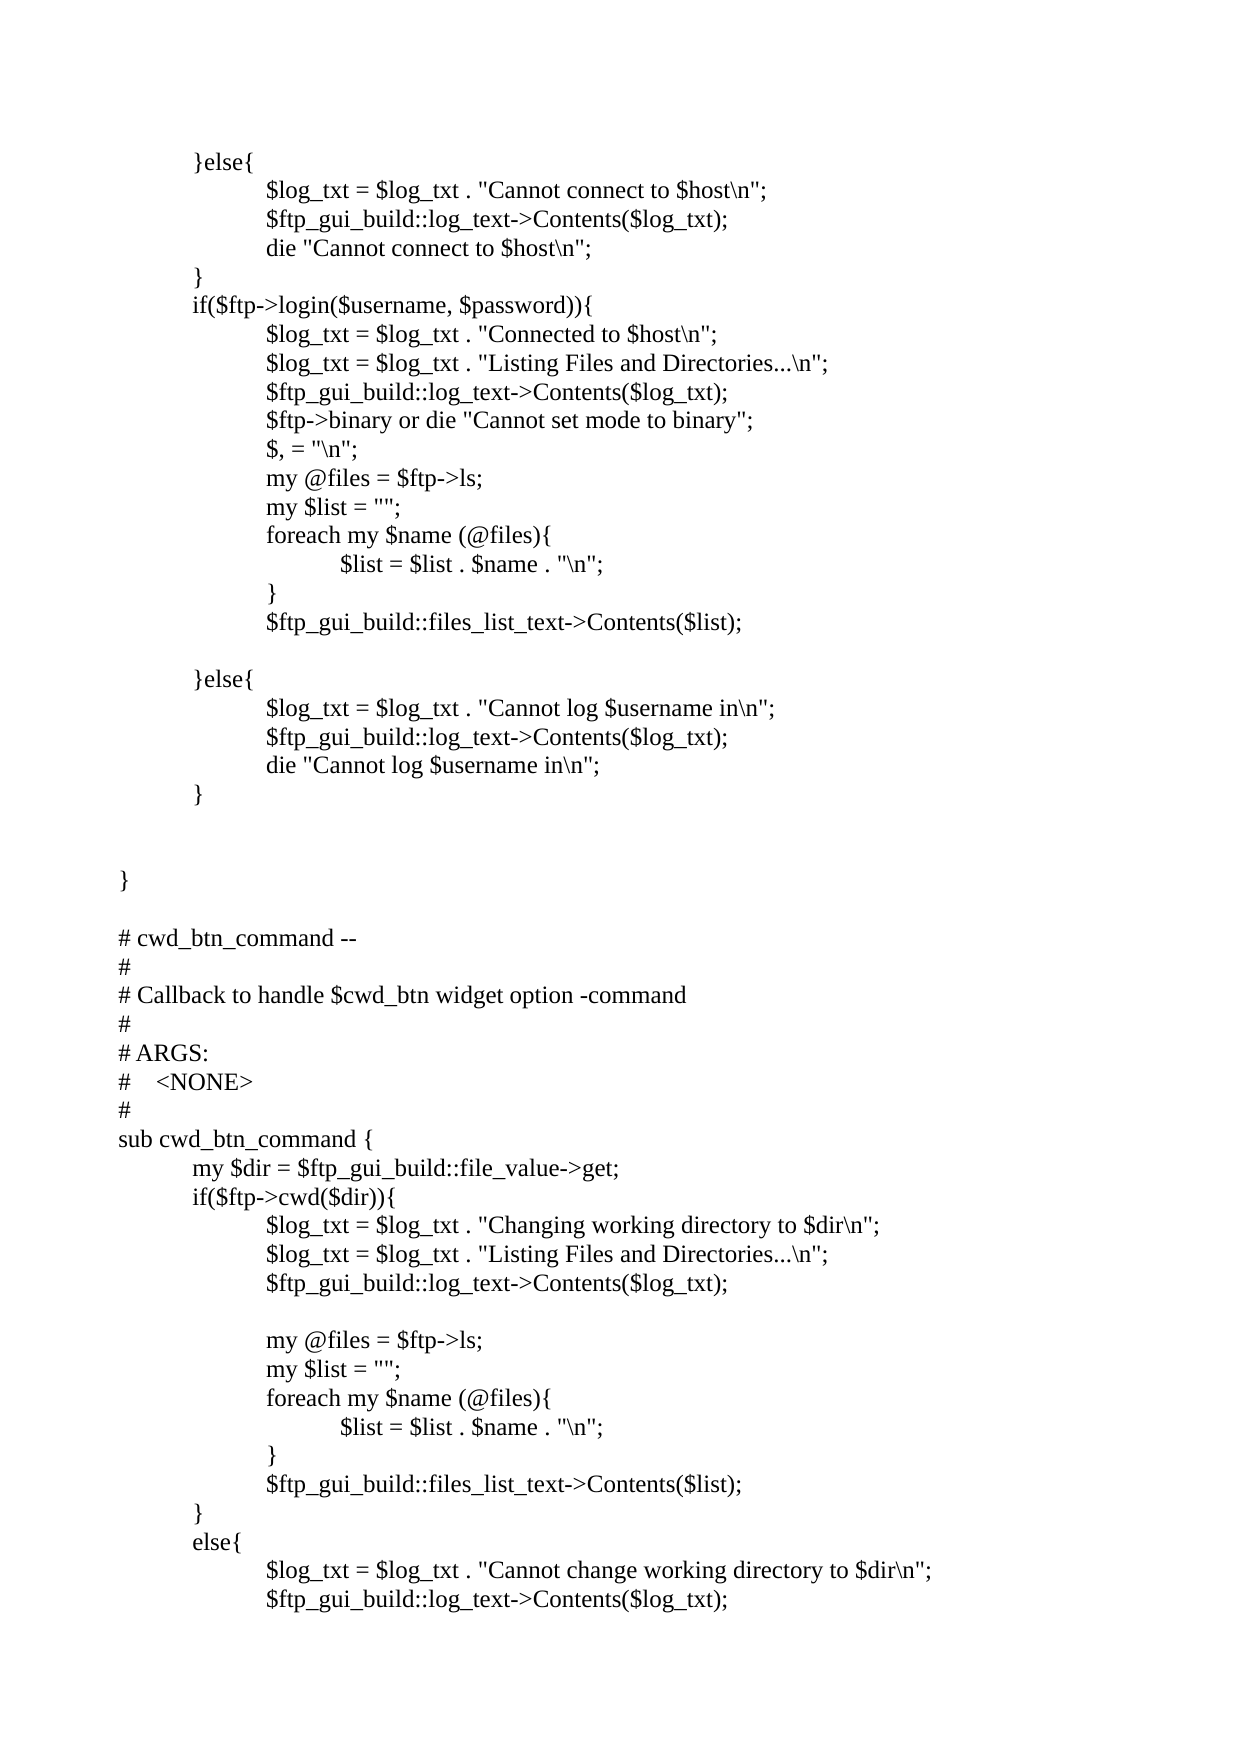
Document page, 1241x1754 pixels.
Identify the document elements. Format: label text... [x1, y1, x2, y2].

text } [118, 578, 1122, 607]
text $log_txt = $log_txt . "Cannot connect to $host\n"; [118, 176, 1122, 204]
text foreach my $name (@files){ [118, 1383, 1122, 1412]
text $ftp_gui_build::files_list_text->Contents($list); [118, 607, 1122, 636]
text $log_txt = $log_txt . "Connected to $host\n"; [118, 319, 1122, 348]
text $, = "\n"; [118, 434, 1122, 463]
text die "Cannot connect to $host\n"; [118, 233, 1122, 262]
text $log_txt = $log_txt . "Listing Files and Directories...\n"; [118, 1239, 1122, 1268]
text } [118, 866, 1122, 894]
text } [118, 1498, 1122, 1527]
text foreach my $name (@files){ [118, 521, 1122, 549]
text $ftp_gui_build::log_text->Contents($log_txt); [118, 1584, 1122, 1613]
text my @files = $ftp->ls; [118, 463, 1122, 492]
text } [118, 779, 1122, 808]
text }else{ [118, 664, 1122, 693]
text $log_txt = $log_txt . "Cannot change working directory to $dir\n"; [118, 1556, 1122, 1584]
text $log_txt = $log_txt . "Changing working directory to $dir\n"; [118, 1211, 1122, 1239]
text die "Cannot log $username in\n"; [118, 751, 1122, 779]
text $ftp_gui_build::files_list_text->Contents($list); [118, 1469, 1122, 1498]
text $list = $list . $name . "\n"; [118, 549, 1122, 578]
text # <NONE> [118, 1067, 1122, 1096]
text $list = $list . $name . "\n"; [118, 1412, 1122, 1441]
text my $dir = $ftp_gui_build::file_value->get; [118, 1153, 1122, 1182]
text if($ftp->login($username, $password)){ [118, 291, 1122, 319]
text # ARGS: [118, 1038, 1122, 1067]
text $log_txt = $log_txt . "Cannot log $username in\n"; [118, 693, 1122, 722]
text $ftp_gui_build::log_text->Contents($log_txt); [118, 204, 1122, 233]
text # [118, 952, 1122, 981]
text # [118, 1096, 1122, 1124]
text my $list = ""; [118, 1354, 1122, 1383]
text $ftp_gui_build::log_text->Contents($log_txt); [118, 1268, 1122, 1297]
text $ftp_gui_build::log_text->Contents($log_txt); [118, 722, 1122, 751]
text } [118, 262, 1122, 291]
text }else{ [118, 147, 1122, 176]
text my @files = $ftp->ls; [118, 1326, 1122, 1354]
text $ftp_gui_build::log_text->Contents($log_txt); [118, 377, 1122, 406]
text } [118, 1441, 1122, 1469]
text else{ [118, 1527, 1122, 1556]
text my $list = ""; [118, 492, 1122, 521]
text $ftp->binary or die "Cannot set mode to binary"; [118, 406, 1122, 434]
text sub cwd_btn_command { [118, 1124, 1122, 1153]
text if($ftp->cwd($dir)){ [118, 1182, 1122, 1211]
text $log_txt = $log_txt . "Listing Files and Directories...\n"; [118, 348, 1122, 377]
text # [118, 1009, 1122, 1038]
text # Callback to handle $cwd_btn widget option -command [118, 981, 1122, 1009]
text # cwd_btn_command -- [118, 923, 1122, 952]
